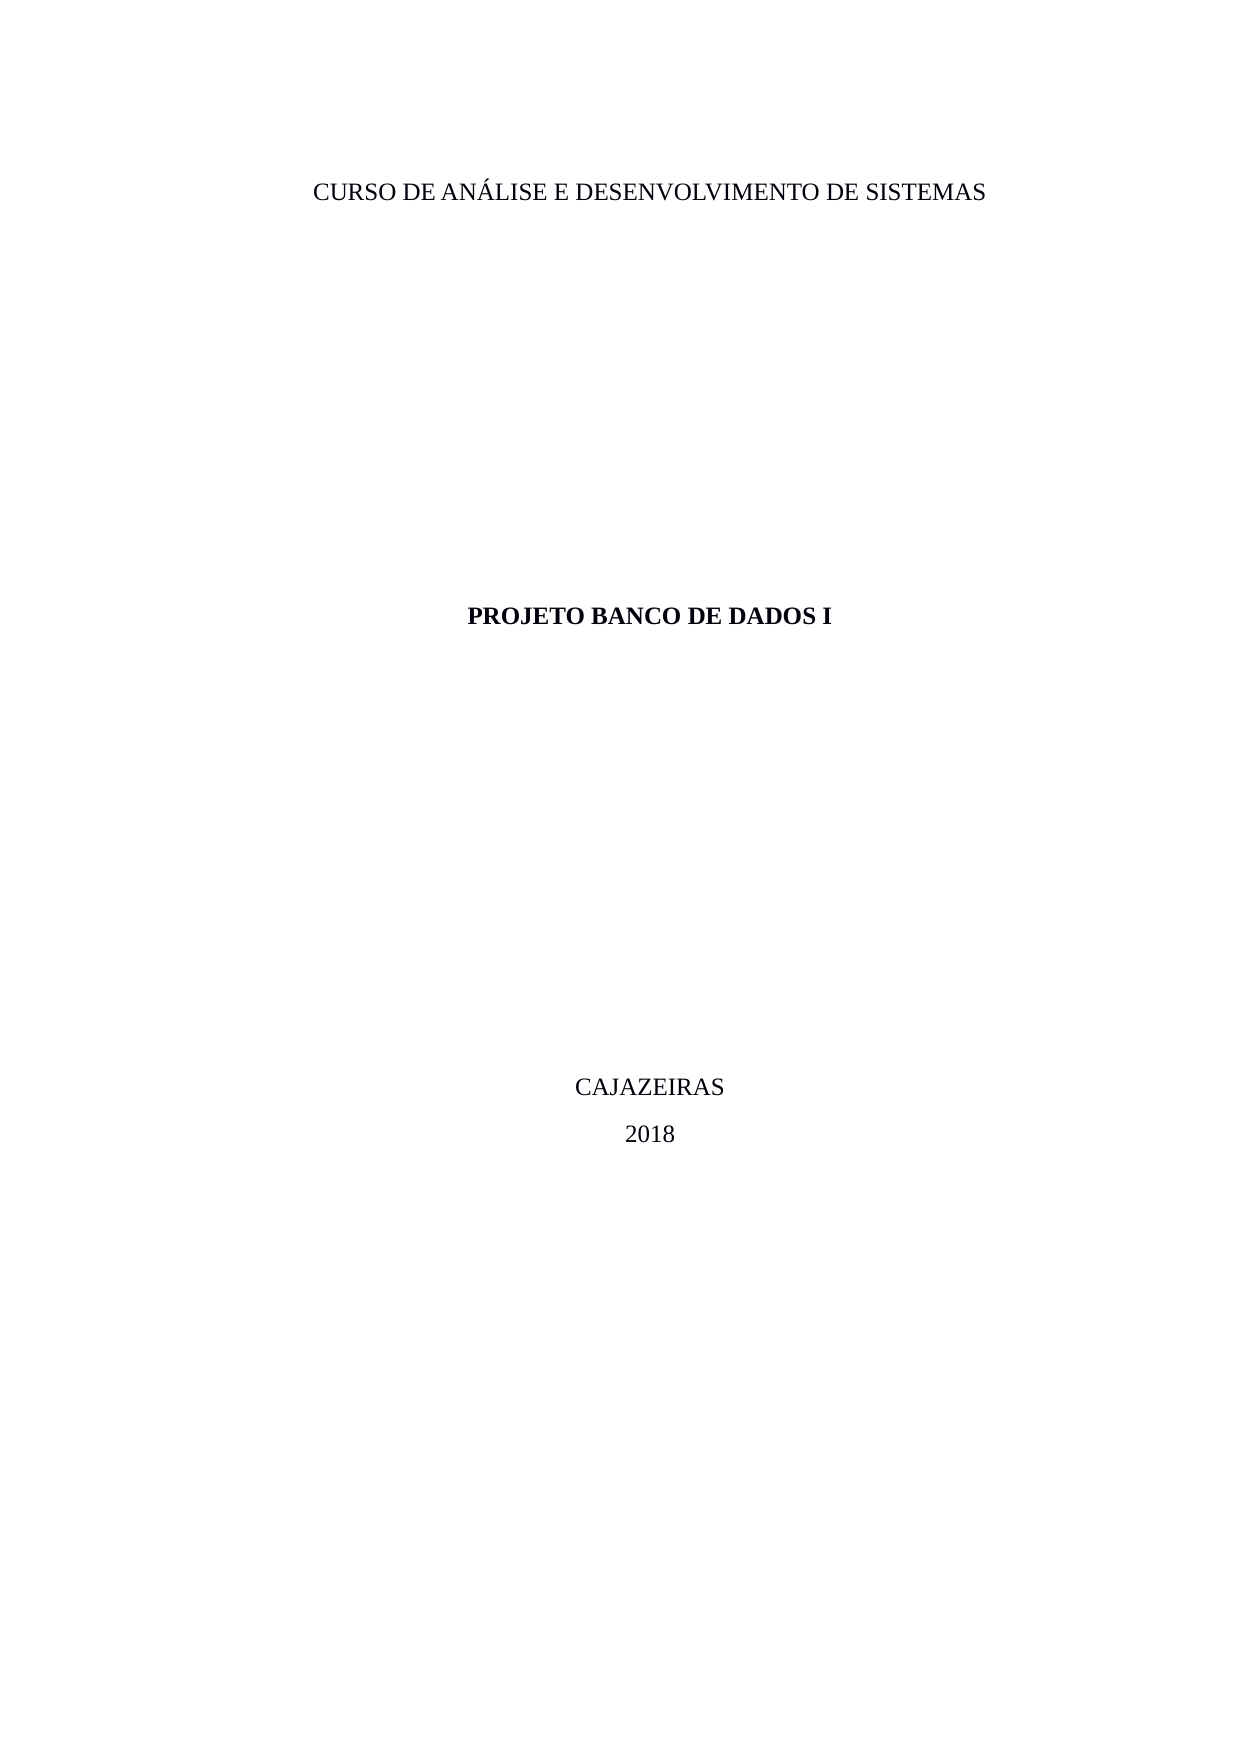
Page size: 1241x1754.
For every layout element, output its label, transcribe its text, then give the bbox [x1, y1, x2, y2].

text PROJETO BANCO DE DADOS I [177, 601, 1122, 630]
text CAJAZEIRAS [177, 1072, 1122, 1101]
text 2018 [177, 1119, 1122, 1148]
text CURSO DE ANÁLISE E DESENVOLVIMENTO DE SISTEMAS [177, 177, 1122, 206]
